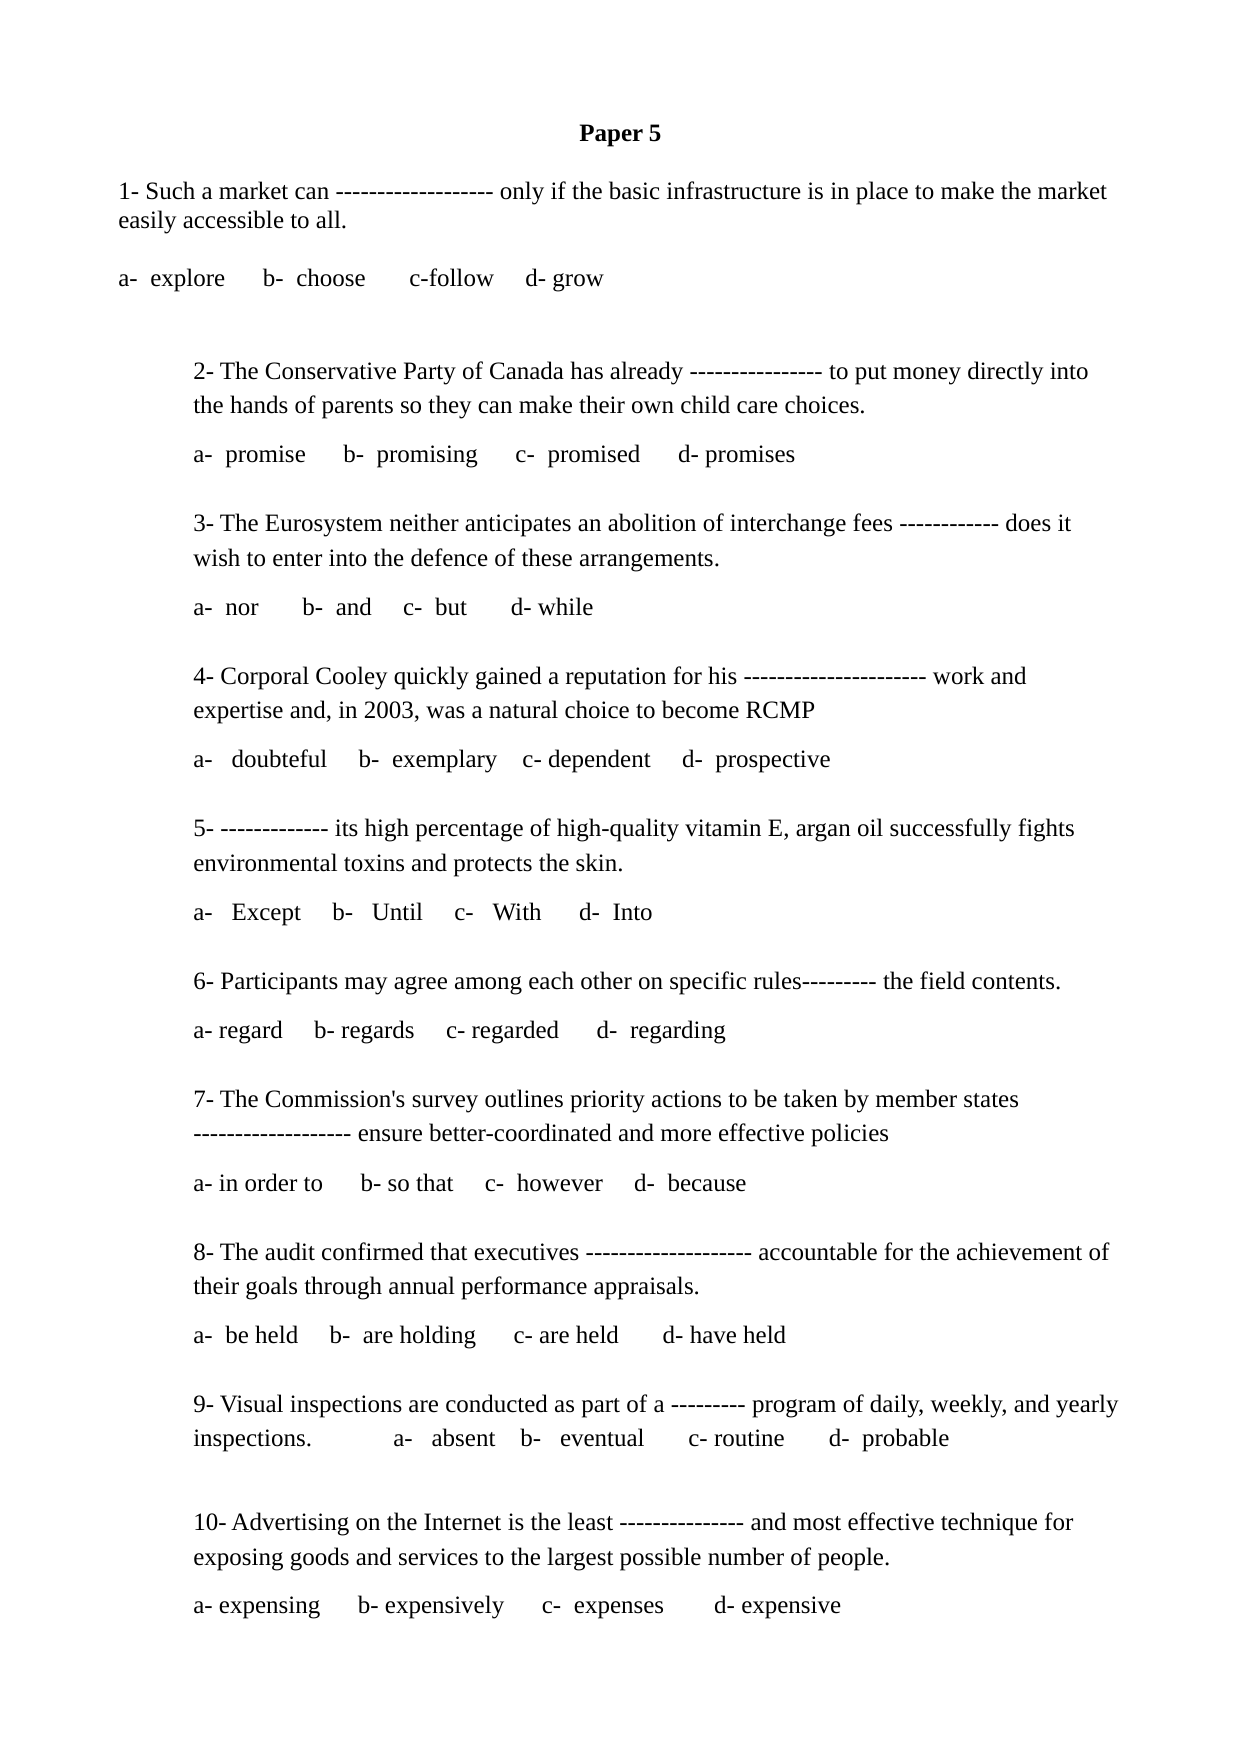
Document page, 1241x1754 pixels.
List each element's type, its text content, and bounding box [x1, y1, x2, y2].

list 5- ------------- its high percentage of high-quality vitamin E, argan oil successfully fights environmental toxins and protects the skin. [164, 813, 1122, 877]
list a- in order to b- so that c- however d- because [164, 1168, 1122, 1196]
text a- explore b- choose c-follow d- grow [118, 263, 1122, 292]
list a- Except b- Until c- With d- Into [164, 897, 1122, 926]
list 6- Participants may agree among each other on specific rules--------- the field contents. [164, 966, 1122, 995]
list a- be held b- are holding c- are held d- have held [164, 1320, 1122, 1349]
list 4- Corporal Cooley quickly gained a reputation for his ---------------------- work and expertise and, in 2003, was a natural choice to become RCMP [164, 661, 1122, 724]
list 2- The Conservative Party of Canada has already ---------------- to put money directly into the hands of parents so they can make their own child care choices. [164, 356, 1122, 419]
list 3- The Eurosystem neither anticipates an abolition of interchange fees ------------ does it wish to enter into the defence of these arrangements. [164, 508, 1122, 572]
list 10- Advertising on the Internet is the least --------------- and most effective technique for exposing goods and services to the largest possible number of people. [164, 1507, 1122, 1570]
list 9- Visual inspections are conducted as part of a --------- program of daily, weekly, and yearly inspections. a- absent b- eventual c- routine d- probable [164, 1389, 1122, 1452]
text 1- Such a market can ------------------- only if the basic infrastructure is in place to make the market easily accessible to all. [118, 176, 1122, 234]
text Paper 5 [118, 118, 1122, 147]
list 8- The audit confirmed that executives -------------------- accountable for the achievement of their goals through annual performance appraisals. [164, 1237, 1122, 1300]
list a- doubteful b- exemplary c- dependent d- prospective [164, 744, 1122, 773]
list a- nor b- and c- but d- while [164, 592, 1122, 621]
list 7- The Commission's survey outlines priority actions to be taken by member states ------------------- ensure better-coordinated and more effective policies [164, 1084, 1122, 1147]
list a- promise b- promising c- promised d- promises [164, 439, 1122, 468]
list a- expensing b- expensively c- expenses d- expensive [164, 1591, 1122, 1619]
list a- regard b- regards c- regarded d- regarding [164, 1015, 1122, 1044]
